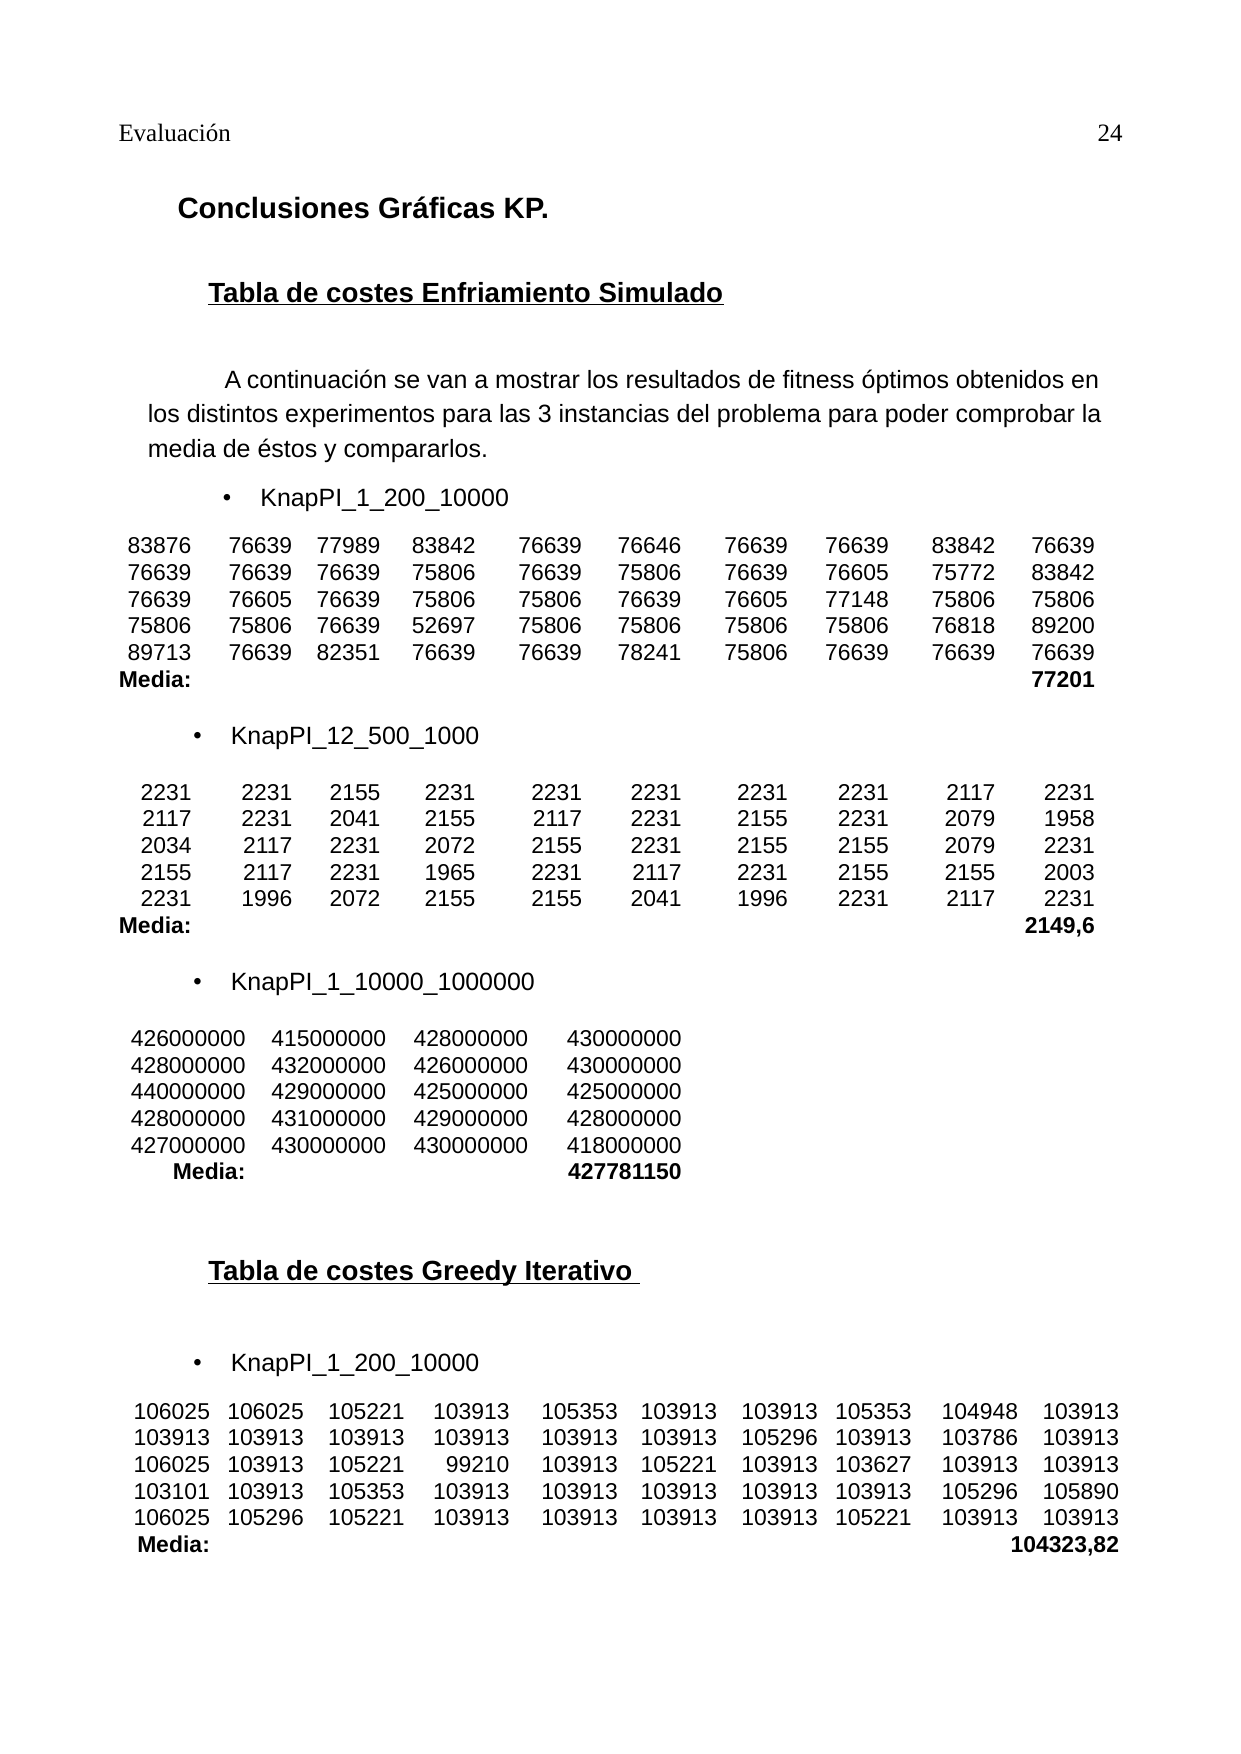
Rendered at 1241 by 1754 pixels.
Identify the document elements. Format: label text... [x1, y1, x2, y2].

table_cell 76639 [998, 639, 1098, 665]
table_cell 89713 [112, 639, 194, 665]
table_cell 2155 [791, 832, 892, 858]
table_cell 75806 [684, 612, 791, 639]
table_cell 430000000 [531, 1051, 684, 1078]
table_header 2231 [383, 778, 478, 805]
table_cell 76639 [684, 559, 791, 585]
table_cell 2117 [194, 858, 295, 885]
table_header 2231 [585, 778, 684, 805]
table_cell 103913 [620, 1424, 720, 1451]
table_cell 78241 [585, 639, 684, 665]
table_cell 105221 [821, 1504, 914, 1531]
text A continuación se van a mostrar los resultados de fitness óptimos obtenidos en los distintos experimentos para las 3 instancias del problema para poder comprobar la media de éstos y compararlos. [148, 365, 1122, 462]
table_cell 103913 [821, 1477, 914, 1504]
table_cell 76639 [295, 585, 383, 612]
table_header 106025 [112, 1397, 213, 1424]
table_cell 76605 [791, 559, 892, 585]
table_cell 2155 [383, 885, 478, 912]
table_cell 103913 [213, 1424, 306, 1451]
table_cell Media: [112, 1531, 213, 1557]
table_header 428000000 [389, 1025, 531, 1051]
table_cell 106025 [112, 1504, 213, 1531]
table_cell 431000000 [248, 1105, 389, 1131]
table_cell 105221 [620, 1451, 720, 1477]
table_cell 75806 [478, 585, 585, 612]
table_cell 2117 [478, 805, 585, 832]
table_header 430000000 [531, 1025, 684, 1051]
table_cell 430000000 [248, 1131, 389, 1158]
table_cell 428000000 [112, 1105, 248, 1131]
table_header 2231 [194, 778, 295, 805]
table_cell 2149,6 [194, 912, 1098, 938]
table_cell 2155 [383, 805, 478, 832]
table_header 2231 [112, 778, 194, 805]
table_cell 426000000 [389, 1051, 531, 1078]
table_header 83842 [892, 532, 998, 559]
table_header 76639 [478, 532, 585, 559]
table_cell 425000000 [531, 1078, 684, 1105]
table_header 103913 [720, 1397, 821, 1424]
table_cell 103913 [407, 1477, 512, 1504]
table_cell 2155 [478, 832, 585, 858]
table_cell 103913 [213, 1477, 306, 1504]
table_cell 105353 [306, 1477, 407, 1504]
table_header 415000000 [248, 1025, 389, 1051]
table_cell 2231 [791, 885, 892, 912]
table_cell 76818 [892, 612, 998, 639]
table_cell 103913 [821, 1424, 914, 1451]
table_cell 103913 [407, 1424, 512, 1451]
table_cell 75806 [892, 585, 998, 612]
list KnapPI_1_10000_1000000 [193, 967, 1122, 996]
table_cell 2155 [684, 805, 791, 832]
table_cell 2155 [684, 832, 791, 858]
table_cell 105296 [213, 1504, 306, 1531]
table_cell 2034 [112, 832, 194, 858]
table_cell 103627 [821, 1451, 914, 1477]
table_cell 2231 [478, 858, 585, 885]
table_cell 2079 [892, 832, 998, 858]
table_cell 75806 [585, 612, 684, 639]
table_cell 75806 [998, 585, 1098, 612]
table_cell 2231 [684, 858, 791, 885]
table_cell 103913 [1021, 1424, 1122, 1451]
table_cell 105221 [306, 1451, 407, 1477]
table_header 105353 [821, 1397, 914, 1424]
table_cell 432000000 [248, 1051, 389, 1078]
table_cell 103913 [112, 1424, 213, 1451]
subtitle Tabla de costes Greedy Iterativo [118, 1255, 1122, 1287]
table_cell 2155 [791, 858, 892, 885]
table_cell 2117 [194, 832, 295, 858]
table_cell 2072 [383, 832, 478, 858]
table_header 105221 [306, 1397, 407, 1424]
table_header 103913 [1021, 1397, 1122, 1424]
table_cell 1996 [684, 885, 791, 912]
table_header 2117 [892, 778, 998, 805]
table_cell 105890 [1021, 1477, 1122, 1504]
table_cell Media: [112, 912, 194, 938]
table_header 106025 [213, 1397, 306, 1424]
table_header 76639 [791, 532, 892, 559]
table_cell 2117 [585, 858, 684, 885]
table_cell 104323,82 [213, 1531, 1122, 1557]
table_cell 76639 [112, 585, 194, 612]
table_cell 2231 [112, 885, 194, 912]
table_cell 76639 [383, 639, 478, 665]
table_cell 103786 [915, 1424, 1021, 1451]
table_cell 2231 [585, 832, 684, 858]
table_cell 2041 [295, 805, 383, 832]
list KnapPI_1_200_10000 [193, 1348, 1122, 1377]
table_header 105353 [513, 1397, 620, 1424]
table_header 2231 [791, 778, 892, 805]
table_cell 2079 [892, 805, 998, 832]
table_cell 103101 [112, 1477, 213, 1504]
table_cell 75772 [892, 559, 998, 585]
table_cell 103913 [513, 1504, 620, 1531]
table_cell 425000000 [389, 1078, 531, 1105]
table_cell 75806 [791, 612, 892, 639]
table_cell 418000000 [531, 1131, 684, 1158]
table_cell 103913 [720, 1451, 821, 1477]
table_cell 429000000 [389, 1105, 531, 1131]
table_cell 2117 [892, 885, 998, 912]
table_cell 2231 [295, 858, 383, 885]
table_cell 76639 [791, 639, 892, 665]
table_cell 76639 [112, 559, 194, 585]
table_cell 103913 [1021, 1504, 1122, 1531]
table_cell 75806 [478, 612, 585, 639]
table_header 76646 [585, 532, 684, 559]
list KnapPI_1_200_10000 [223, 483, 1122, 512]
table_cell 2155 [478, 885, 585, 912]
table_cell 52697 [383, 612, 478, 639]
table_cell 440000000 [112, 1078, 248, 1105]
table_cell 75806 [684, 639, 791, 665]
table_cell 105296 [720, 1424, 821, 1451]
table_header 77989 [295, 532, 383, 559]
table_header 2155 [295, 778, 383, 805]
table_cell 76639 [194, 639, 295, 665]
table_cell 2231 [295, 832, 383, 858]
table_cell 2072 [295, 885, 383, 912]
list KnapPI_12_500_1000 [193, 721, 1122, 749]
table_cell 75806 [383, 559, 478, 585]
table_cell 103913 [915, 1451, 1021, 1477]
table_header 83876 [112, 532, 194, 559]
table_cell 2231 [998, 885, 1098, 912]
table_cell 103913 [915, 1504, 1021, 1531]
table_cell 2003 [998, 858, 1098, 885]
table_cell 76639 [585, 585, 684, 612]
table_cell 1965 [383, 858, 478, 885]
table_cell 2155 [112, 858, 194, 885]
table_cell 105296 [915, 1477, 1021, 1504]
table_cell 82351 [295, 639, 383, 665]
table_cell 103913 [620, 1504, 720, 1531]
table_cell 103913 [513, 1451, 620, 1477]
table_cell 99210 [407, 1451, 512, 1477]
subtitle Tabla de costes Enfriamiento Simulado [118, 276, 1122, 308]
table_cell 76639 [295, 559, 383, 585]
table_cell 76605 [194, 585, 295, 612]
table_header 2231 [998, 778, 1098, 805]
table_cell 428000000 [531, 1105, 684, 1131]
subtitle Conclusiones Gráficas KP. [177, 191, 1122, 225]
table_cell 103913 [720, 1477, 821, 1504]
table_cell 75806 [585, 559, 684, 585]
table_header 76639 [684, 532, 791, 559]
table_cell 103913 [513, 1424, 620, 1451]
table_cell 76639 [478, 559, 585, 585]
table_cell 430000000 [389, 1131, 531, 1158]
table_cell 103913 [720, 1504, 821, 1531]
table_header 103913 [407, 1397, 512, 1424]
table_cell 427781150 [248, 1158, 684, 1185]
table_cell 103913 [513, 1477, 620, 1504]
table_cell 2231 [194, 805, 295, 832]
table_cell 429000000 [248, 1078, 389, 1105]
table_header 83842 [383, 532, 478, 559]
table_header 104948 [915, 1397, 1021, 1424]
table_cell 2231 [998, 832, 1098, 858]
table_cell 427000000 [112, 1131, 248, 1158]
table_cell 77201 [194, 665, 1098, 692]
table_cell 2231 [585, 805, 684, 832]
table_cell 428000000 [112, 1051, 248, 1078]
table_cell 105221 [306, 1504, 407, 1531]
table_header 76639 [194, 532, 295, 559]
table_cell 77148 [791, 585, 892, 612]
table_cell 103913 [620, 1477, 720, 1504]
table_cell 2231 [791, 805, 892, 832]
table_header 426000000 [112, 1025, 248, 1051]
table_header 2231 [684, 778, 791, 805]
table_cell 103913 [213, 1451, 306, 1477]
table_cell 103913 [1021, 1451, 1122, 1477]
table_cell 2155 [892, 858, 998, 885]
table_cell 1996 [194, 885, 295, 912]
table_cell Media: [112, 665, 194, 692]
table_header 2231 [478, 778, 585, 805]
table_cell 2117 [112, 805, 194, 832]
table_cell Media: [112, 1158, 248, 1185]
table_cell 103913 [306, 1424, 407, 1451]
table_cell 75806 [194, 612, 295, 639]
table_cell 76605 [684, 585, 791, 612]
table_cell 106025 [112, 1451, 213, 1477]
table_cell 103913 [407, 1504, 512, 1531]
table_header 76639 [998, 532, 1098, 559]
table_cell 1958 [998, 805, 1098, 832]
table_cell 76639 [892, 639, 998, 665]
table_cell 2041 [585, 885, 684, 912]
table_cell 83842 [998, 559, 1098, 585]
table_cell 89200 [998, 612, 1098, 639]
table_cell 76639 [194, 559, 295, 585]
table_cell 76639 [478, 639, 585, 665]
table_cell 75806 [383, 585, 478, 612]
table_cell 75806 [112, 612, 194, 639]
table_cell 76639 [295, 612, 383, 639]
table_header 103913 [620, 1397, 720, 1424]
